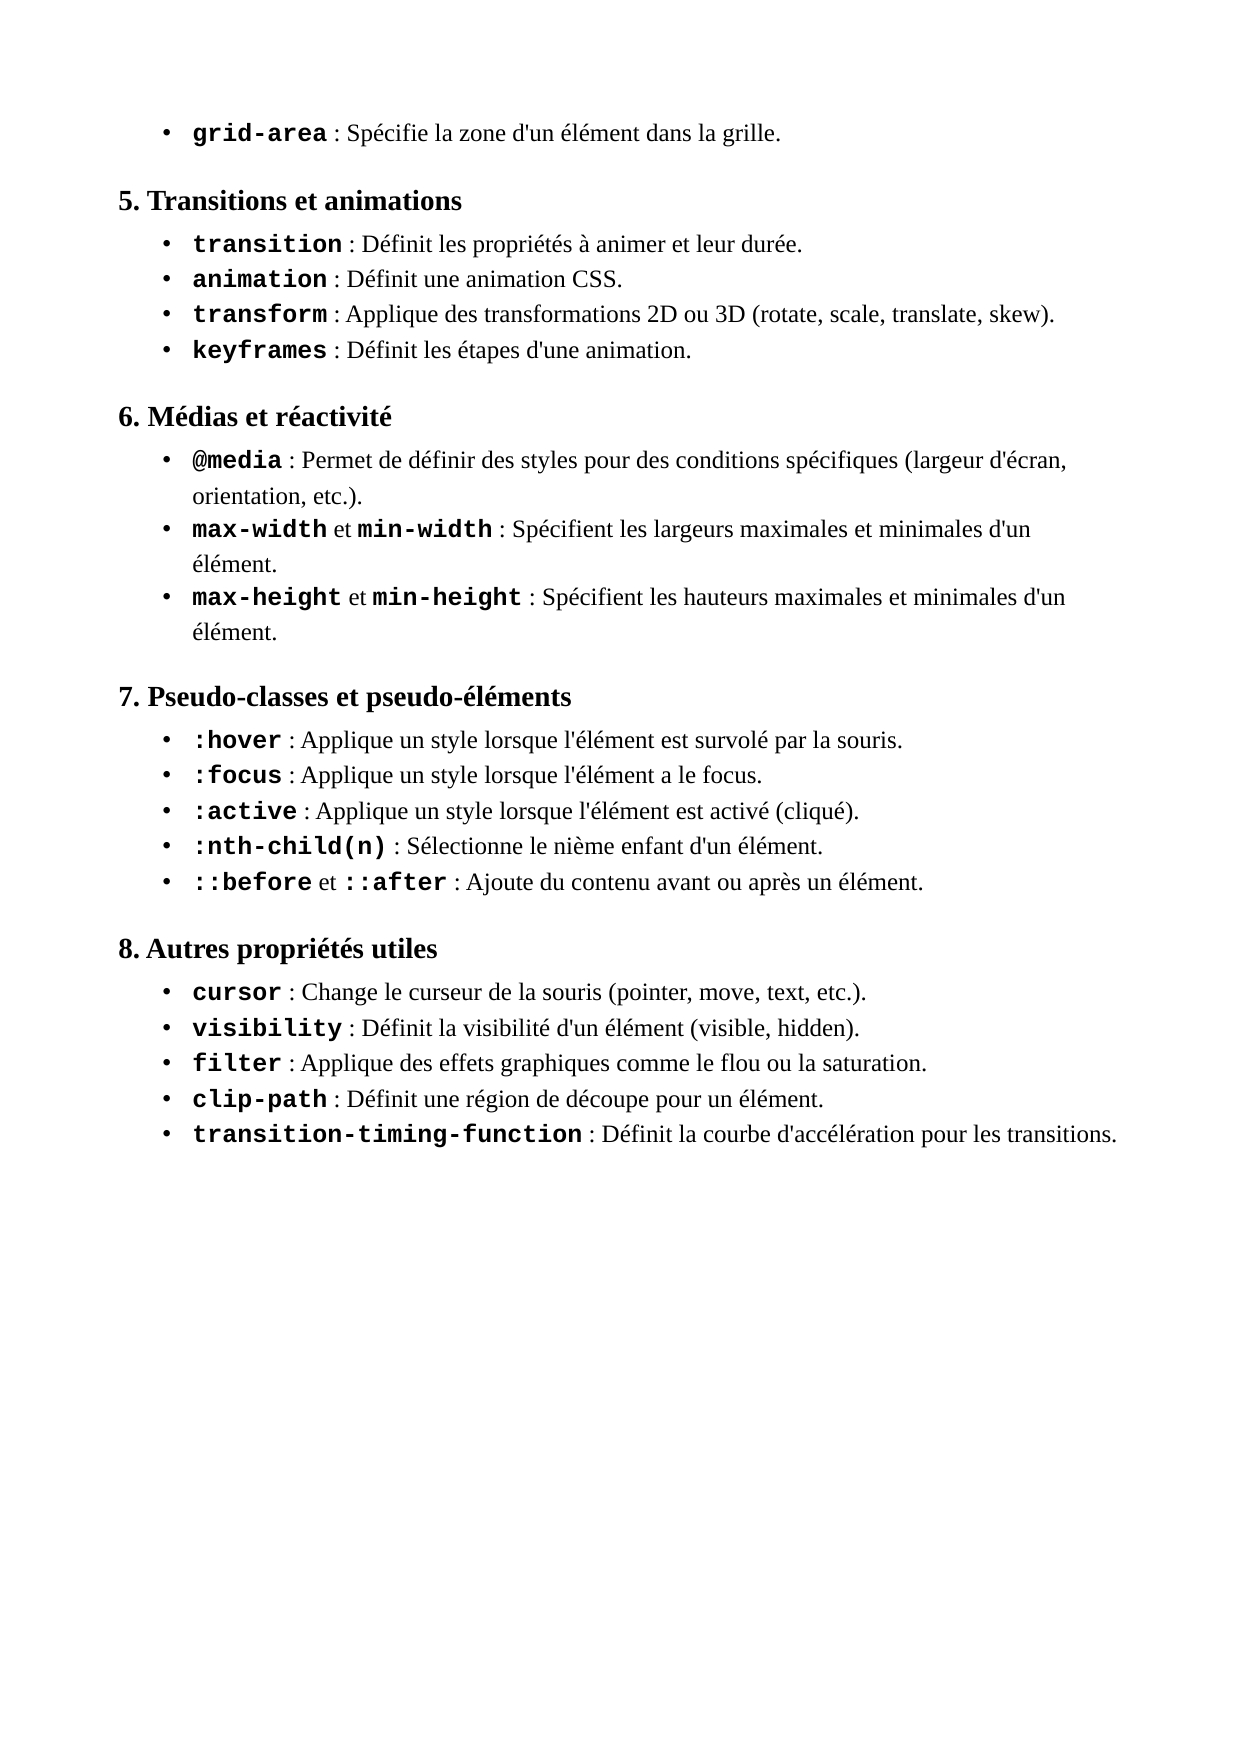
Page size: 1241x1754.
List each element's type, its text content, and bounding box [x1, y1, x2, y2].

list grid-area : Spécifie la zone d'un élément dans la grille. [162, 118, 1122, 149]
list transition-timing-function : Définit la courbe d'accélération pour les transitions. [162, 1119, 1122, 1150]
list @media : Permet de définir des styles pour des conditions spécifiques (largeur d'écran, orientation, etc.). [162, 446, 1122, 509]
subtitle 8. Autres propriétés utiles [118, 931, 1122, 965]
list cursor : Change le curseur de la souris (pointer, move, text, etc.). [162, 977, 1122, 1008]
list filter : Applique des effets graphiques comme le flou ou la saturation. [162, 1048, 1122, 1079]
subtitle 7. Pseudo-classes et pseudo-éléments [118, 679, 1122, 713]
list :active : Applique un style lorsque l'élément est activé (cliqué). [162, 796, 1122, 827]
list visibility : Définit la visibilité d'un élément (visible, hidden). [162, 1013, 1122, 1044]
list max-height et min-height : Spécifient les hauteurs maximales et minimales d'un élément. [162, 582, 1122, 646]
list transform : Applique des transformations 2D ou 3D (rotate, scale, translate, skew). [162, 299, 1122, 330]
list clip-path : Définit une région de découpe pour un élément. [162, 1084, 1122, 1114]
list animation : Définit une animation CSS. [162, 264, 1122, 295]
subtitle 6. Médias et réactivité [118, 399, 1122, 433]
list :nth-child(n) : Sélectionne le nième enfant d'un élément. [162, 831, 1122, 862]
list keyframes : Définit les étapes d'une animation. [162, 335, 1122, 366]
list ::before et ::after : Ajoute du contenu avant ou après un élément. [162, 867, 1122, 898]
subtitle 5. Transitions et animations [118, 183, 1122, 216]
list transition : Définit les propriétés à animer et leur durée. [162, 229, 1122, 259]
list :hover : Applique un style lorsque l'élément est survolé par la souris. [162, 725, 1122, 756]
list max-width et min-width : Spécifient les largeurs maximales et minimales d'un élément. [162, 514, 1122, 578]
list :focus : Applique un style lorsque l'élément a le focus. [162, 761, 1122, 791]
